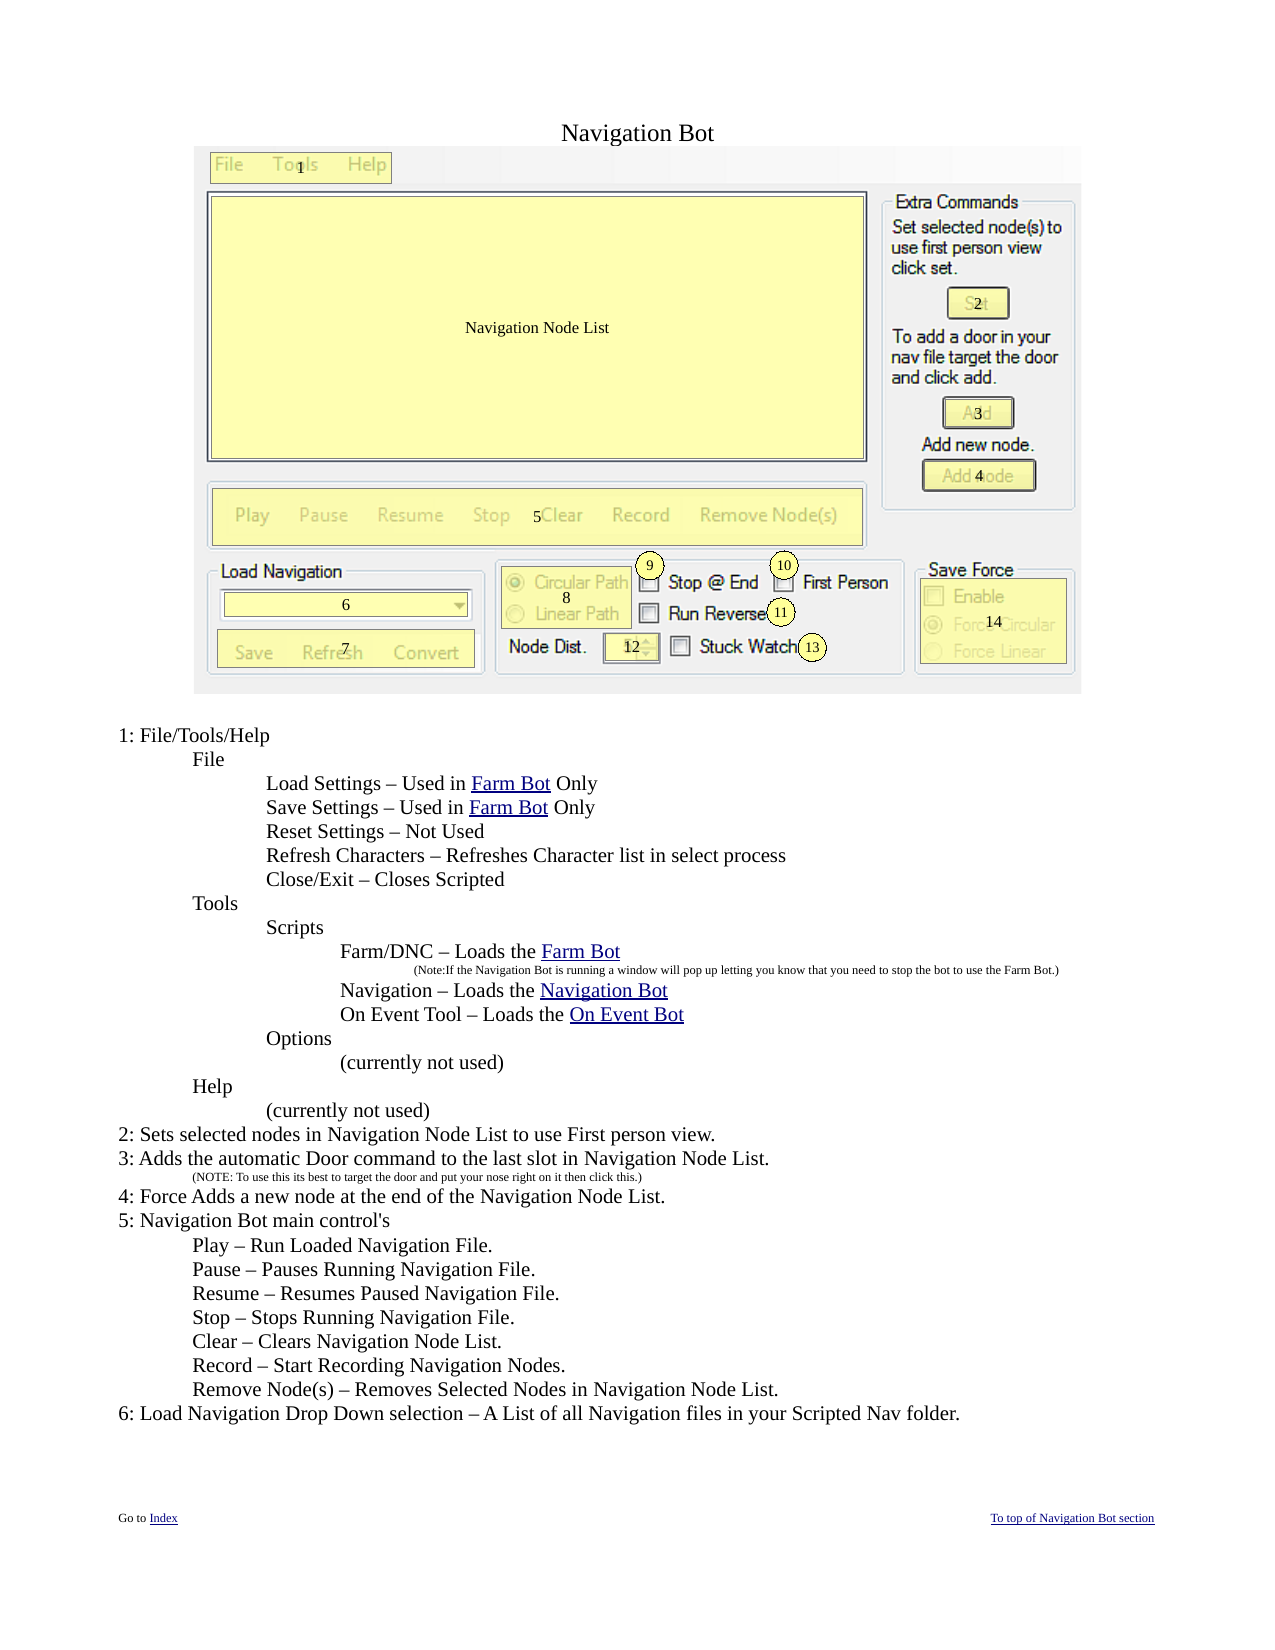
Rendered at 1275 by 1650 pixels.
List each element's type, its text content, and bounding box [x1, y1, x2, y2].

text 1: File/Tools/Help [118, 722, 1157, 747]
text On Event Tool – Loads the On Event Bot [118, 1002, 1157, 1026]
text Play – Run Loaded Navigation File. [118, 1232, 1157, 1257]
text Clear – Clears Navigation Node List. [118, 1329, 1157, 1353]
text Stop – Stops Running Navigation File. [118, 1305, 1157, 1329]
text Reset Settings – Not Used [118, 819, 1157, 843]
text (Note:If the Navigation Bot is running a window will pop up letting you know that you need to stop the bot to use the Farm Bot.) [118, 963, 1157, 977]
text 4: Force Adds a new node at the end of the Navigation Node List. [118, 1184, 1157, 1208]
text File [118, 747, 1157, 771]
text (currently not used) [118, 1050, 1157, 1074]
text Options [118, 1026, 1157, 1050]
text 3: Adds the automatic Door command to the last slot in Navigation Node List. [118, 1146, 1157, 1170]
text Remove Node(s) – Removes Selected Nodes in Navigation Node List. [118, 1377, 1157, 1401]
text (currently not used) [118, 1098, 1157, 1122]
text Scripts [118, 915, 1157, 939]
text Pause – Pauses Running Navigation File. [118, 1257, 1157, 1281]
picture [193, 146, 1082, 694]
text Refresh Characters – Refreshes Character list in select process [118, 843, 1157, 867]
text Save Settings – Used in Farm Bot Only [118, 795, 1157, 819]
text 5: Navigation Bot main control's [118, 1208, 1157, 1232]
text Record – Start Recording Navigation Nodes. [118, 1353, 1157, 1377]
text Navigation Bot [118, 118, 1157, 147]
text Go to Index To top of Navigation Bot section [118, 1511, 1157, 1526]
text (NOTE: To use this its best to target the door and put your nose right on it then click this.) [118, 1170, 1157, 1184]
text Close/Exit – Closes Scripted [118, 867, 1157, 891]
text Navigation – Loads the Navigation Bot [118, 977, 1157, 1002]
text 6: Load Navigation Drop Down selection – A List of all Navigation files in your Scripted Nav folder. [118, 1401, 1157, 1425]
text Help [118, 1074, 1157, 1098]
text Tools [118, 891, 1157, 915]
text Resume – Resumes Paused Navigation File. [118, 1281, 1157, 1305]
text Farm/DNC – Loads the Farm Bot [118, 939, 1157, 963]
text Load Settings – Used in Farm Bot Only [118, 771, 1157, 795]
text 2: Sets selected nodes in Navigation Node List to use First person view. [118, 1122, 1157, 1146]
